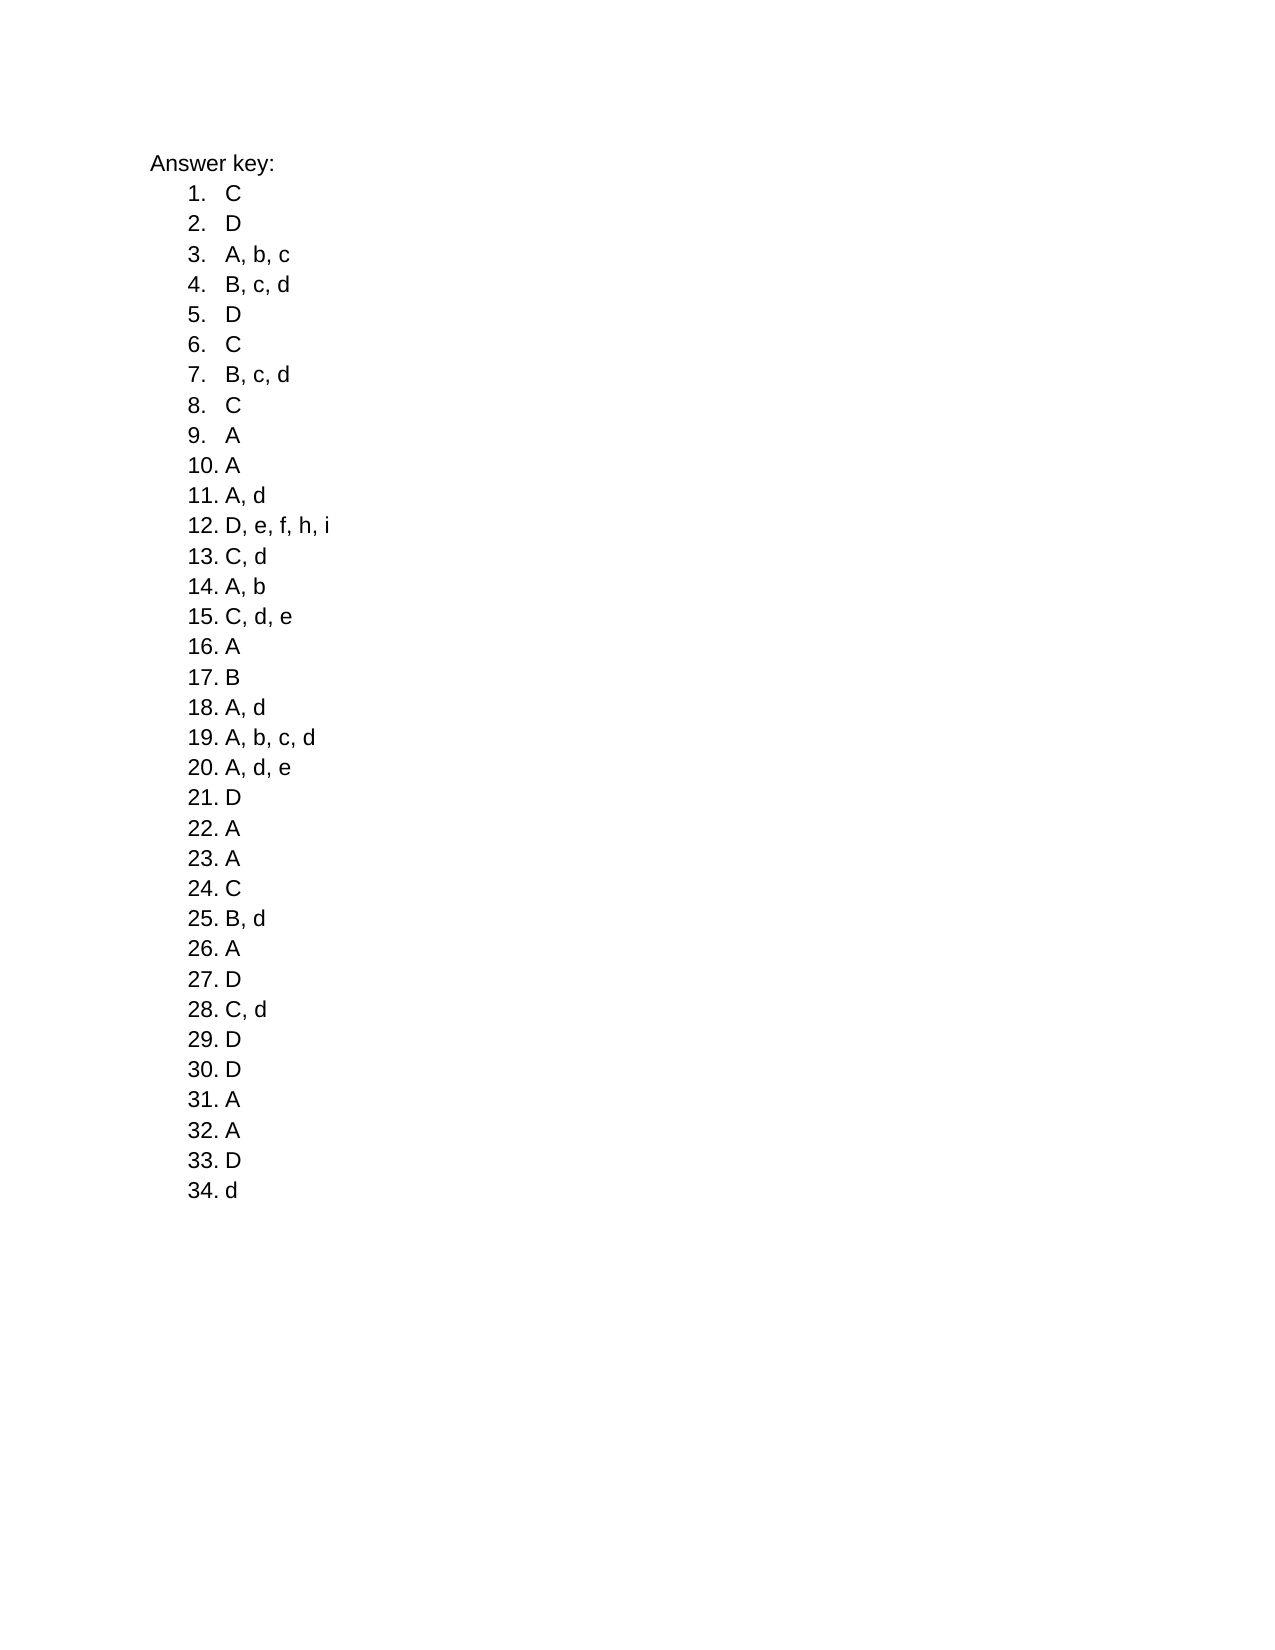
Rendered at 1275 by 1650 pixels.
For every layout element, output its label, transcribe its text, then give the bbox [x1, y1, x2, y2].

list C [187, 392, 1125, 418]
list A [187, 452, 1125, 478]
list A, b, c [187, 241, 1125, 267]
list A, d [187, 482, 1125, 509]
list D [187, 1147, 1125, 1173]
list A [187, 633, 1125, 660]
list A [187, 422, 1125, 448]
list C, d [187, 996, 1125, 1022]
list A [187, 935, 1125, 962]
list C [187, 875, 1125, 901]
list A [187, 814, 1125, 841]
list D [187, 1056, 1125, 1083]
list A, d [187, 694, 1125, 720]
list B, c, d [187, 271, 1125, 297]
list C, d [187, 543, 1125, 569]
list A, b, c, d [187, 724, 1125, 750]
list d [187, 1177, 1125, 1203]
list B, c, d [187, 361, 1125, 388]
list D, e, f, h, i [187, 512, 1125, 539]
list B, d [187, 905, 1125, 932]
list D [187, 301, 1125, 327]
list C, d, e [187, 603, 1125, 629]
list D [187, 1026, 1125, 1052]
list A [187, 845, 1125, 871]
list D [187, 784, 1125, 811]
list A, b [187, 573, 1125, 599]
text Answer key: [150, 150, 1125, 176]
list A, d, e [187, 754, 1125, 781]
list D [187, 210, 1125, 237]
list A [187, 1086, 1125, 1113]
list B [187, 663, 1125, 690]
list C [187, 180, 1125, 207]
list D [187, 966, 1125, 992]
list C [187, 331, 1125, 358]
list A [187, 1117, 1125, 1143]
